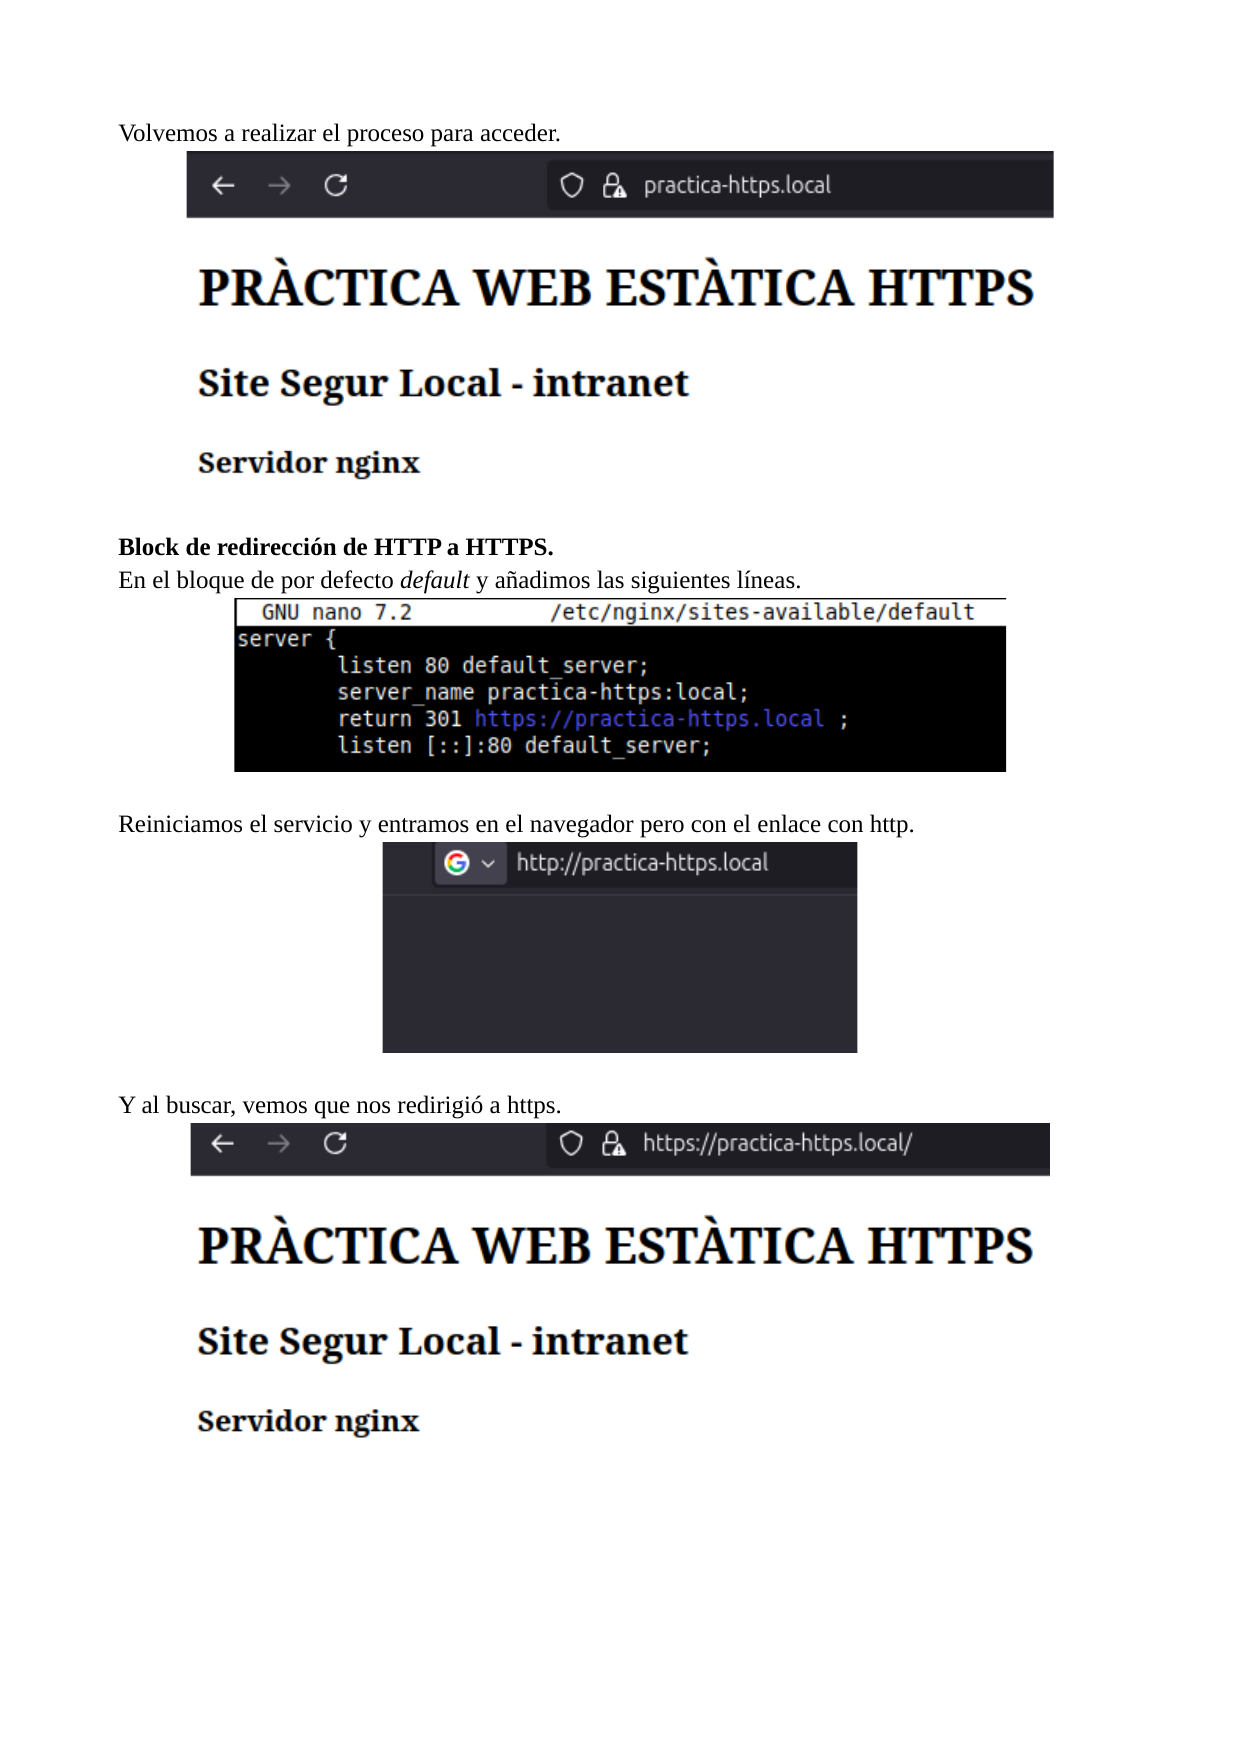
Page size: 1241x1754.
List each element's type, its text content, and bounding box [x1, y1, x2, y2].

text Block de redirección de HTTP a HTTPS. [118, 532, 1122, 561]
text Reiniciamos el servicio y entramos en el navegador pero con el enlace con http. [118, 809, 1122, 838]
picture [190, 1123, 1050, 1455]
text Y al buscar, vemos que nos redirigió a https. [118, 1090, 1122, 1119]
picture [234, 598, 1007, 772]
picture [382, 842, 858, 1053]
text Volvemos a realizar el proceso para acceder. [118, 118, 1122, 147]
text En el bloque de por defecto default y añadimos las siguientes líneas. [118, 565, 1122, 594]
picture [186, 151, 1054, 495]
